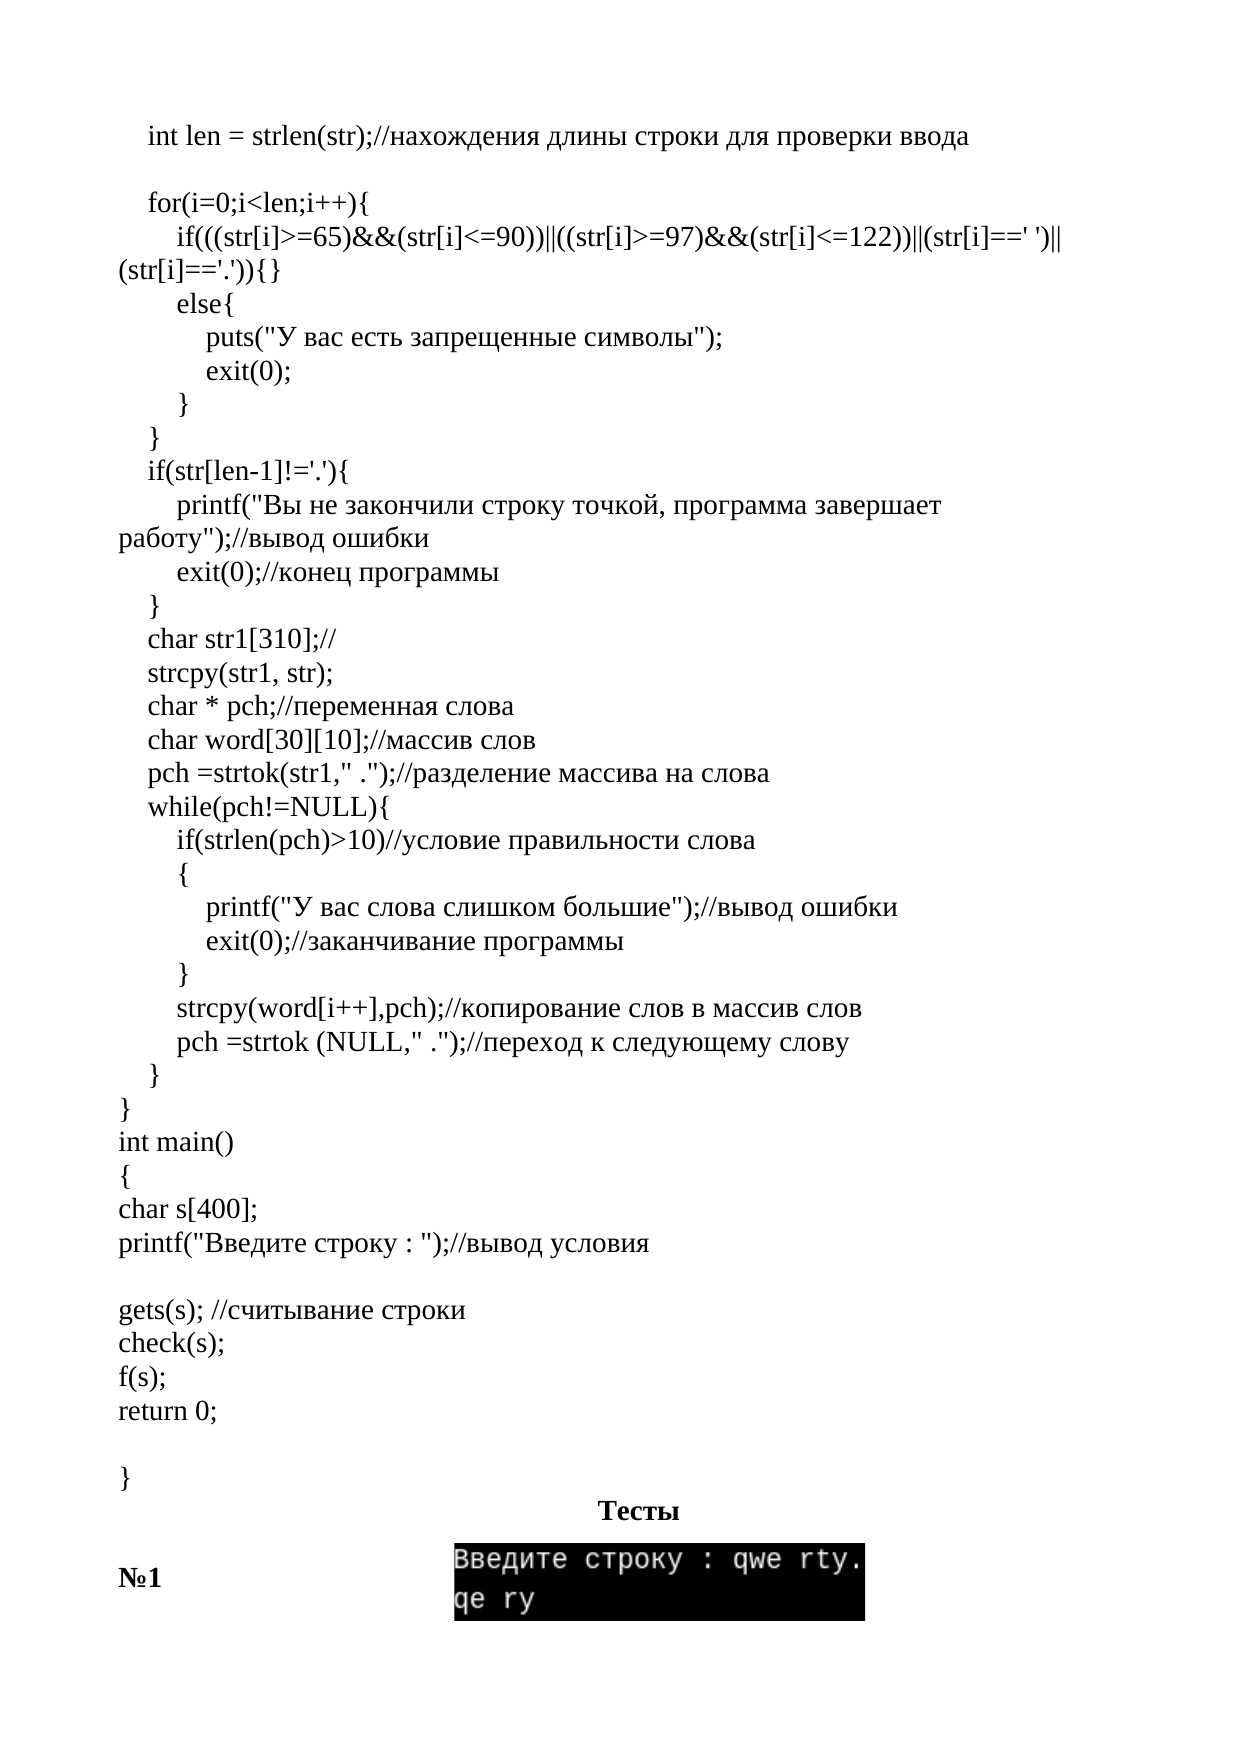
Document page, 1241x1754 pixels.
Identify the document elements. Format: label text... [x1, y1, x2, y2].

text } [118, 957, 1152, 990]
picture [454, 1543, 866, 1621]
text char word[30][10];//массив слов [118, 722, 1152, 755]
text if(strlen(pch)>10)//условие правильности слова [118, 822, 1152, 856]
text pch =strtok (NULL," .");//переход к следующему слову [118, 1024, 1152, 1057]
text int main() [118, 1124, 1152, 1158]
text if(((str[i]>=65)&&(str[i]<=90))||((str[i]>=97)&&(str[i]<=122))||(str[i]==' ')||(str[i]=='.')){} [118, 219, 1152, 286]
text } [118, 1091, 1152, 1124]
text int len = strlen(str);//нахождения длины строки для проверки ввода [118, 118, 1152, 152]
text } [118, 588, 1152, 621]
text printf("Введите строку : ");//вывод условия [118, 1225, 1152, 1258]
text exit(0); [118, 353, 1152, 386]
text while(pch!=NULL){ [118, 789, 1152, 822]
text №1 [118, 1560, 454, 1594]
text check(s); [118, 1326, 1152, 1359]
text exit(0);//конец программы [118, 554, 1152, 588]
text strcpy(str1, str); [118, 655, 1152, 688]
text } [118, 1460, 1152, 1493]
text else{ [118, 286, 1152, 319]
text printf("У вас слова слишком большие");//вывод ошибки [118, 889, 1152, 923]
text f(s); [118, 1359, 1152, 1393]
text if(str[len-1]!='.'){ [118, 453, 1152, 487]
text strcpy(word[i++],pch);//копирование слов в массив слов [118, 990, 1152, 1024]
text puts("У вас есть запрещенные символы"); [118, 319, 1152, 353]
text } [118, 1057, 1152, 1091]
text pch =strtok(str1," .");//разделение массива на слова [118, 755, 1152, 789]
text [866, 1560, 1152, 1594]
text gets(s); //считывание строки [118, 1292, 1152, 1326]
text { [118, 856, 1152, 889]
text char s[400]; [118, 1191, 1152, 1225]
text printf("Вы не закончили строку точкой, программа завершает работу");//вывод ошибки [118, 487, 1152, 554]
text for(i=0;i<len;i++){ [118, 185, 1152, 219]
text char str1[310];// [118, 621, 1152, 655]
text char * pch;//переменная слова [118, 688, 1152, 722]
text Тесты [118, 1493, 1152, 1527]
text } [118, 420, 1152, 453]
text return 0; [118, 1393, 1152, 1426]
text exit(0);//заканчивание программы [118, 923, 1152, 957]
text } [118, 386, 1152, 420]
text { [118, 1158, 1152, 1191]
